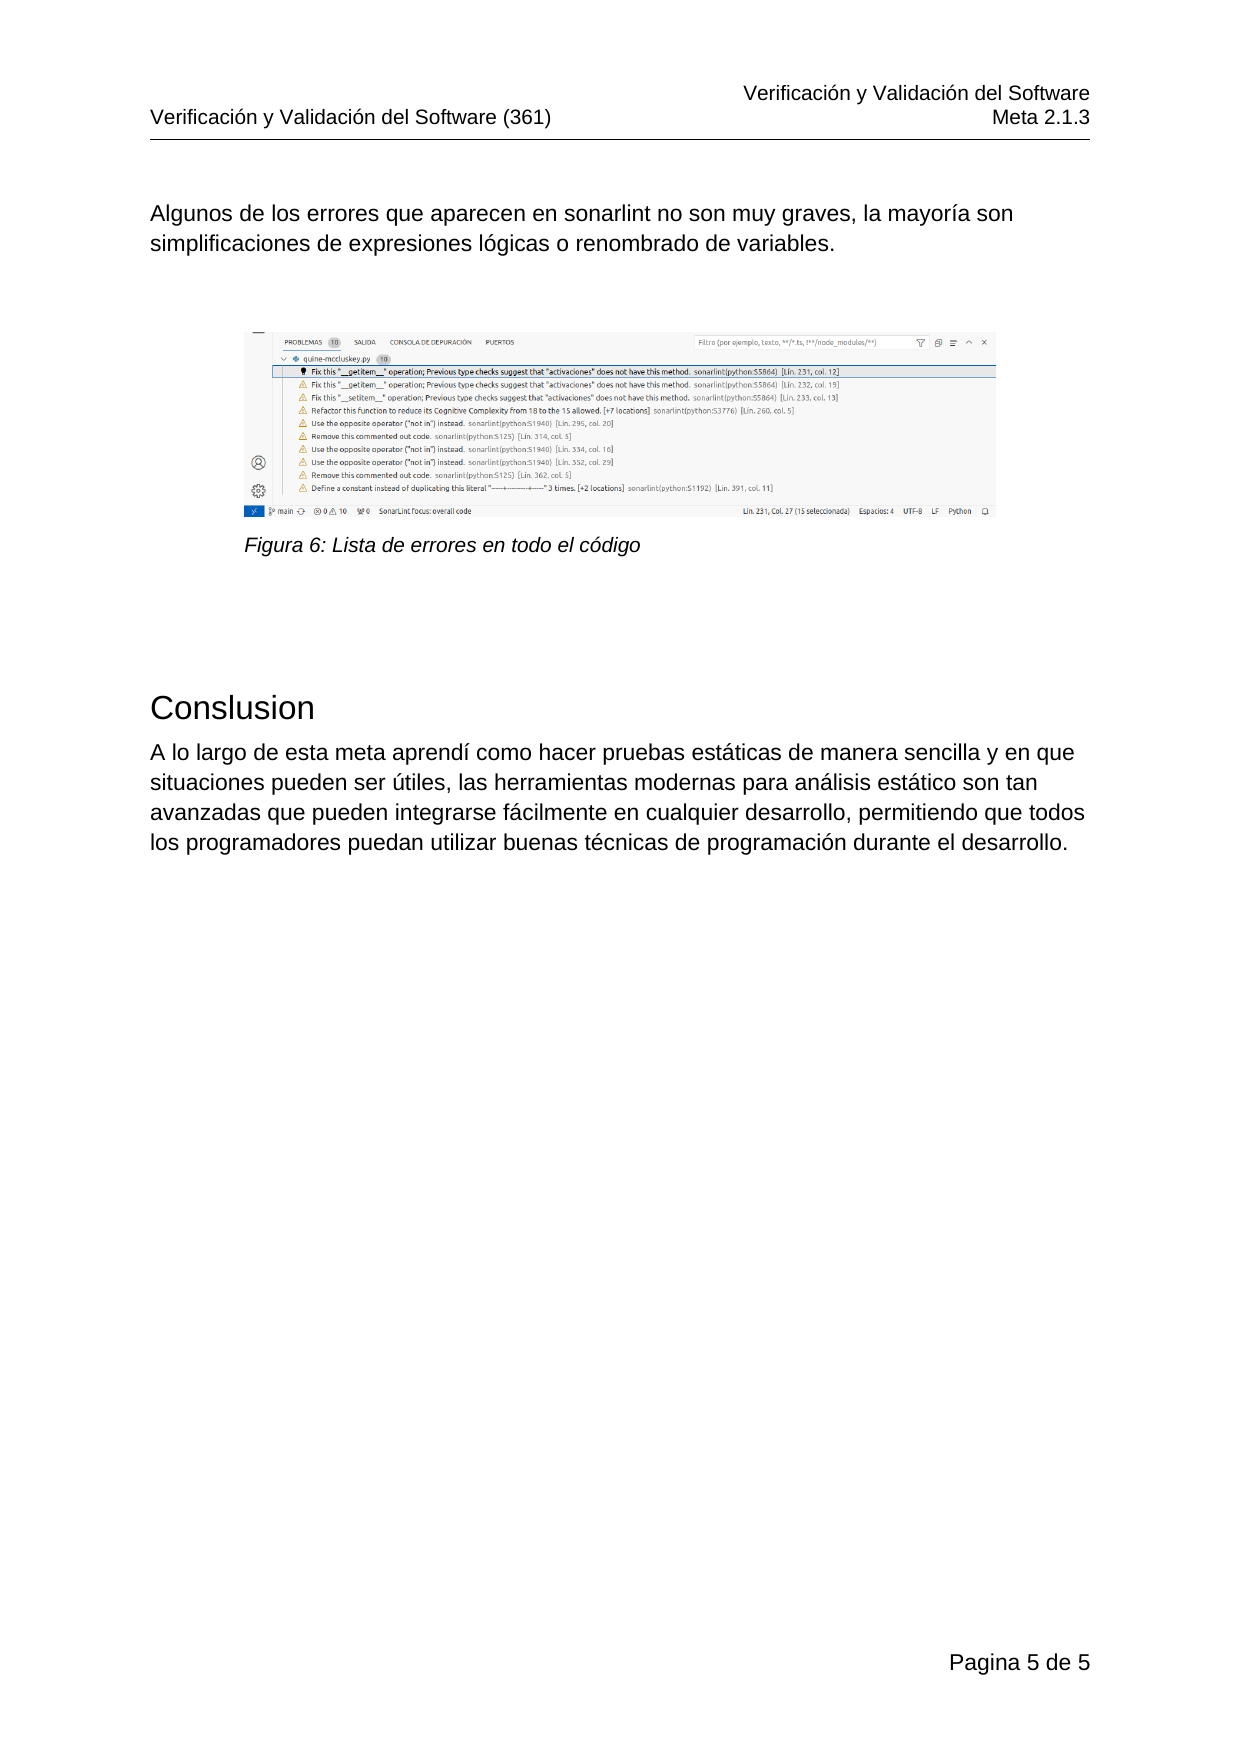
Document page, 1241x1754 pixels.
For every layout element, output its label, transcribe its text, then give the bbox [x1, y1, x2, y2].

subtitle Conslusion [150, 688, 1090, 726]
text A lo largo de esta meta aprendí como hacer pruebas estáticas de manera sencilla y en que situaciones pueden ser útiles, las herramientas modernas para análisis estático son tan avanzadas que pueden integrarse fácilmente en cualquier desarrollo, permitiendo que todos los programadores puedan utilizar buenas técnicas de programación durante el desarrollo. [150, 739, 1090, 856]
text Figura 6: Lista de errores en todo el código [244, 517, 996, 557]
text Algunos de los errores que aparecen en sonarlint no son muy graves, la mayoría son simplificaciones de expresiones lógicas o renombrado de variables. [150, 200, 1090, 256]
picture [244, 332, 997, 517]
